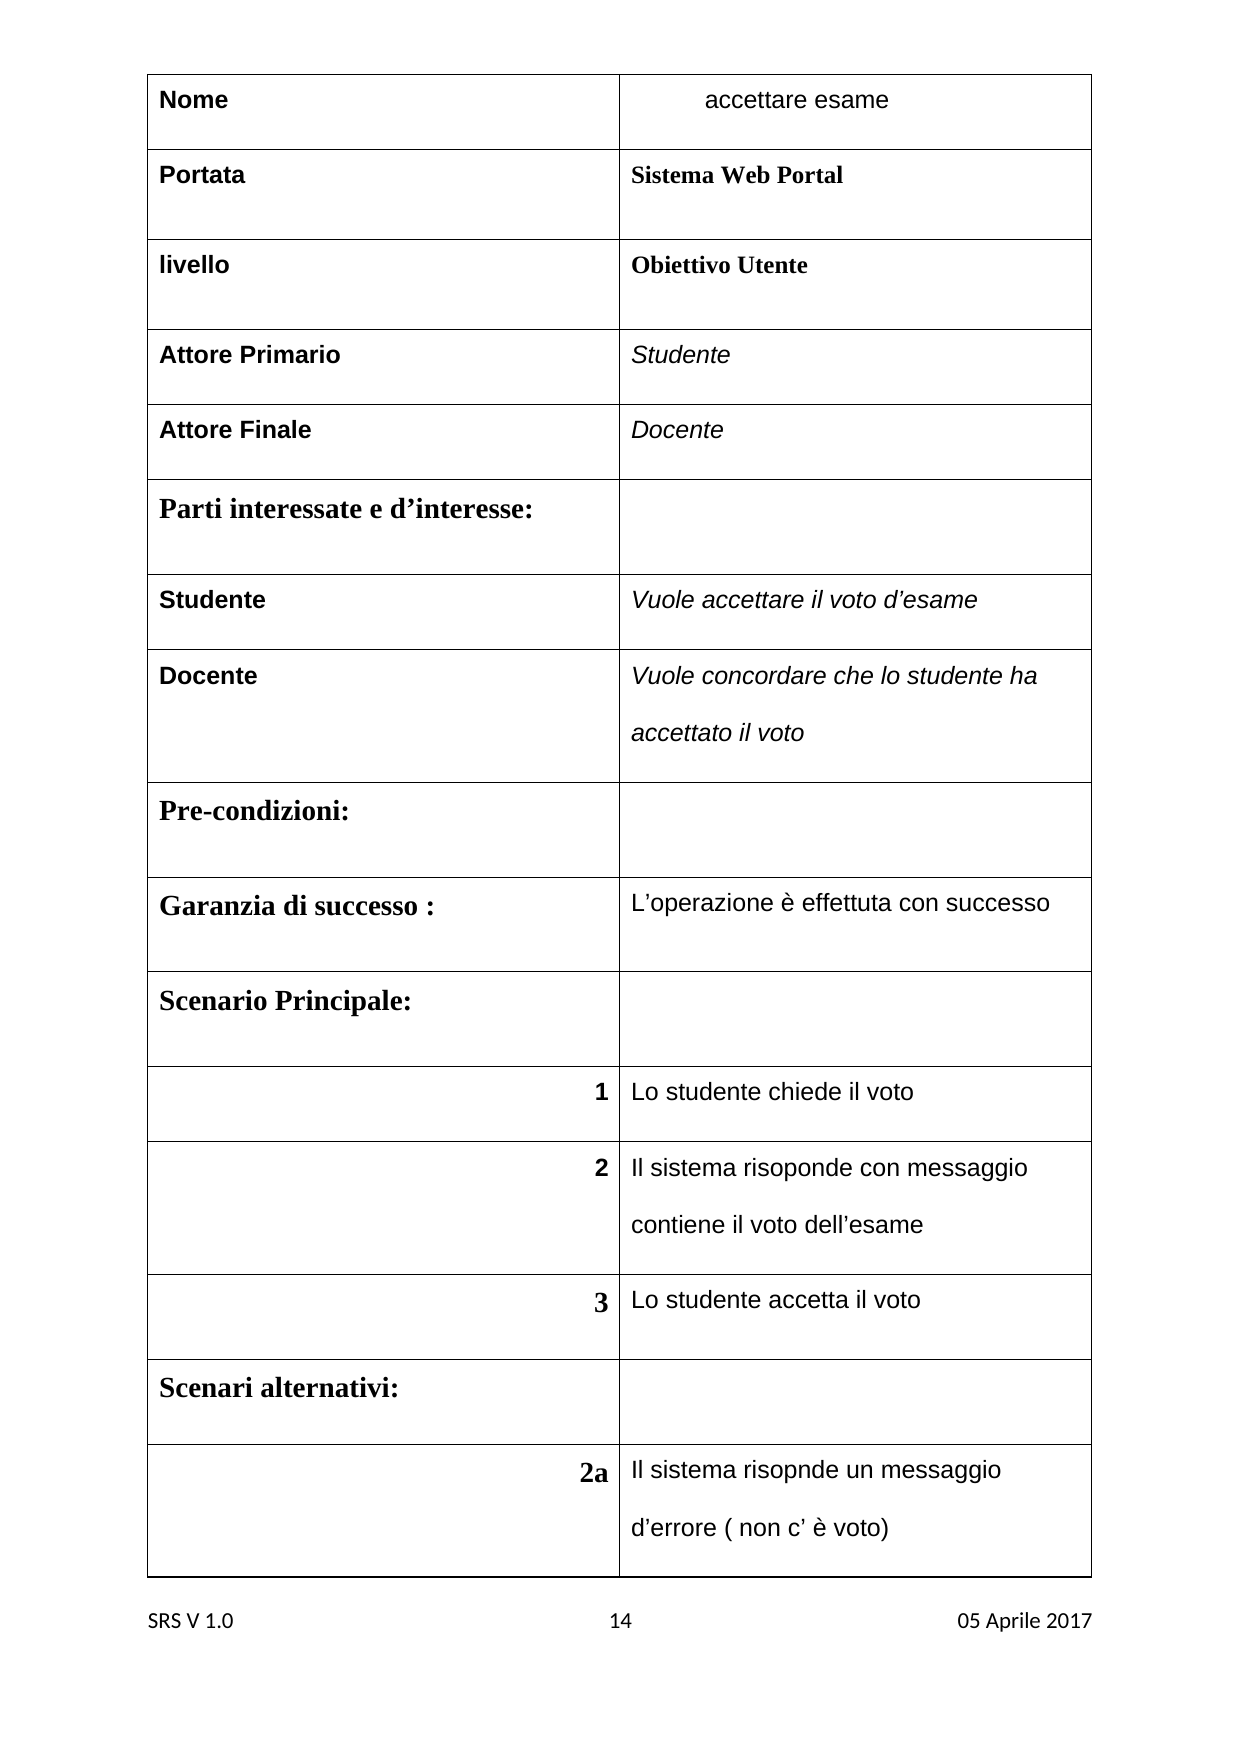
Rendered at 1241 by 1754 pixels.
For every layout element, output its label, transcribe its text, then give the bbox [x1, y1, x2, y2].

table_cell [620, 972, 1091, 1066]
table_header Nome [148, 75, 619, 149]
table_cell Lo studente chiede il voto [620, 1067, 1091, 1141]
table_cell Il sistema risoponde con messaggio contiene il voto dell’esame [620, 1142, 1091, 1274]
table_cell livello [148, 240, 619, 329]
table_cell 1 [148, 1067, 619, 1141]
table_cell Parti interessate e d’interesse: [148, 480, 619, 574]
table_cell Vuole accettare il voto d’esame [620, 575, 1091, 649]
table_cell Docente [148, 650, 619, 782]
table_cell [620, 1360, 1091, 1444]
table_cell Studente [148, 575, 619, 649]
table_cell Garanzia di successo : [148, 878, 619, 971]
table_cell Docente [620, 405, 1091, 479]
table_cell Portata [148, 150, 619, 239]
table_cell Obiettivo Utente [620, 240, 1091, 329]
table_cell Scenario Principale: [148, 972, 619, 1066]
table_cell [620, 480, 1091, 574]
table_cell Attore Finale [148, 405, 619, 479]
table_cell Studente [620, 330, 1091, 404]
table_cell Il sistema risopnde un messaggio d’errore ( non c’ è voto) [620, 1445, 1091, 1576]
table_cell Attore Primario [148, 330, 619, 404]
table_cell 2a [148, 1445, 619, 1576]
table_cell 2 [148, 1142, 619, 1274]
table_cell Lo studente accetta il voto [620, 1275, 1091, 1359]
table_cell Vuole concordare che lo studente ha accettato il voto [620, 650, 1091, 782]
table_header accettare esame [620, 75, 1091, 149]
table_cell Sistema Web Portal [620, 150, 1091, 239]
table_cell Pre-condizioni: [148, 783, 619, 877]
table_cell L’operazione è effettuta con successo [620, 878, 1091, 971]
table_cell Scenari alternativi: [148, 1360, 619, 1444]
table_cell 3 [148, 1275, 619, 1359]
table_cell [620, 783, 1091, 877]
